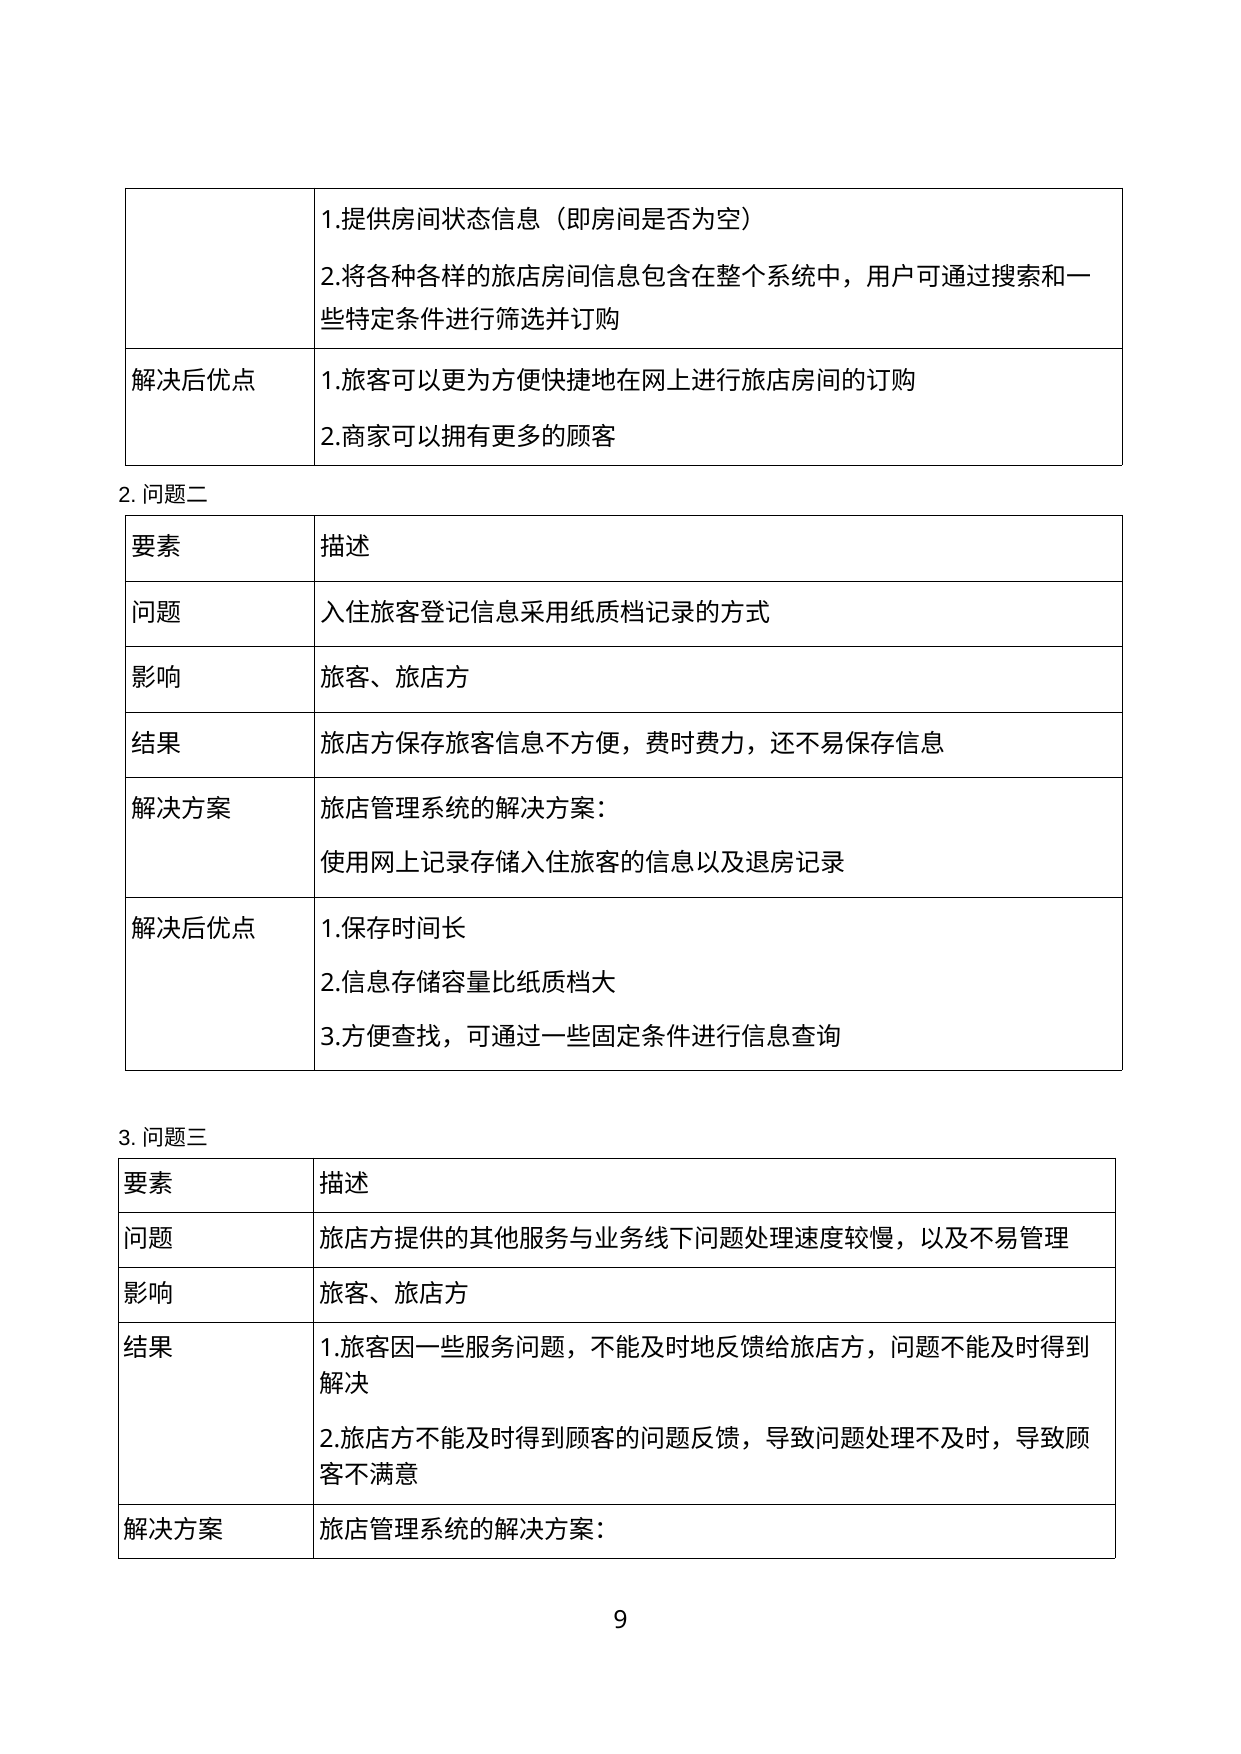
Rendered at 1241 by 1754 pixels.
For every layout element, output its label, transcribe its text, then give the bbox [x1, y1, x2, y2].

table_header 描述 [315, 516, 1122, 581]
table_cell 解决方案 [126, 778, 314, 897]
table_cell 1.保存时间长 2.信息存储容量比纸质档大 3.方便查找，可通过一些固定条件进行信息查询 [315, 898, 1122, 1070]
table_cell 入住旅客登记信息采用纸质档记录的方式 [315, 582, 1122, 646]
table_cell [126, 189, 314, 348]
table_cell 问题 [119, 1213, 313, 1267]
table_header 描述 [314, 1159, 1115, 1212]
table_cell 解决后优点 [126, 898, 314, 1070]
subtitle 问题三 [118, 1120, 1122, 1151]
table_cell 影响 [119, 1268, 313, 1322]
table_cell 旅店方提供的其他服务与业务线下问题处理速度较慢，以及不易管理 [314, 1213, 1115, 1267]
table_cell 解决方案 [119, 1505, 313, 1558]
subtitle 问题二 [118, 477, 1122, 509]
table_cell 旅店管理系统的解决方案： [314, 1505, 1115, 1558]
table_cell 影响 [126, 647, 314, 712]
table_cell 结果 [119, 1323, 313, 1503]
table_cell 1.提供房间状态信息（即房间是否为空） 2.将各种各样的旅店房间信息包含在整个系统中，用户可通过搜索和一些特定条件进行筛选并订购 [315, 189, 1122, 348]
table_cell 解决后优点 [126, 349, 314, 465]
table_cell 旅店管理系统的解决方案： 使用网上记录存储入住旅客的信息以及退房记录 [315, 778, 1122, 897]
table_header 要素 [126, 516, 314, 581]
table_cell 结果 [126, 713, 314, 777]
table_cell 旅客、旅店方 [315, 647, 1122, 712]
table_header 要素 [119, 1159, 313, 1212]
table_cell 旅客、旅店方 [314, 1268, 1115, 1322]
table_cell 1.旅客可以更为方便快捷地在网上进行旅店房间的订购 2.商家可以拥有更多的顾客 [315, 349, 1122, 465]
table_cell 1.旅客因一些服务问题，不能及时地反馈给旅店方，问题不能及时得到解决 2.旅店方不能及时得到顾客的问题反馈，导致问题处理不及时，导致顾客不满意 [314, 1323, 1115, 1503]
table_cell 问题 [126, 582, 314, 646]
table_cell 旅店方保存旅客信息不方便，费时费力，还不易保存信息 [315, 713, 1122, 777]
